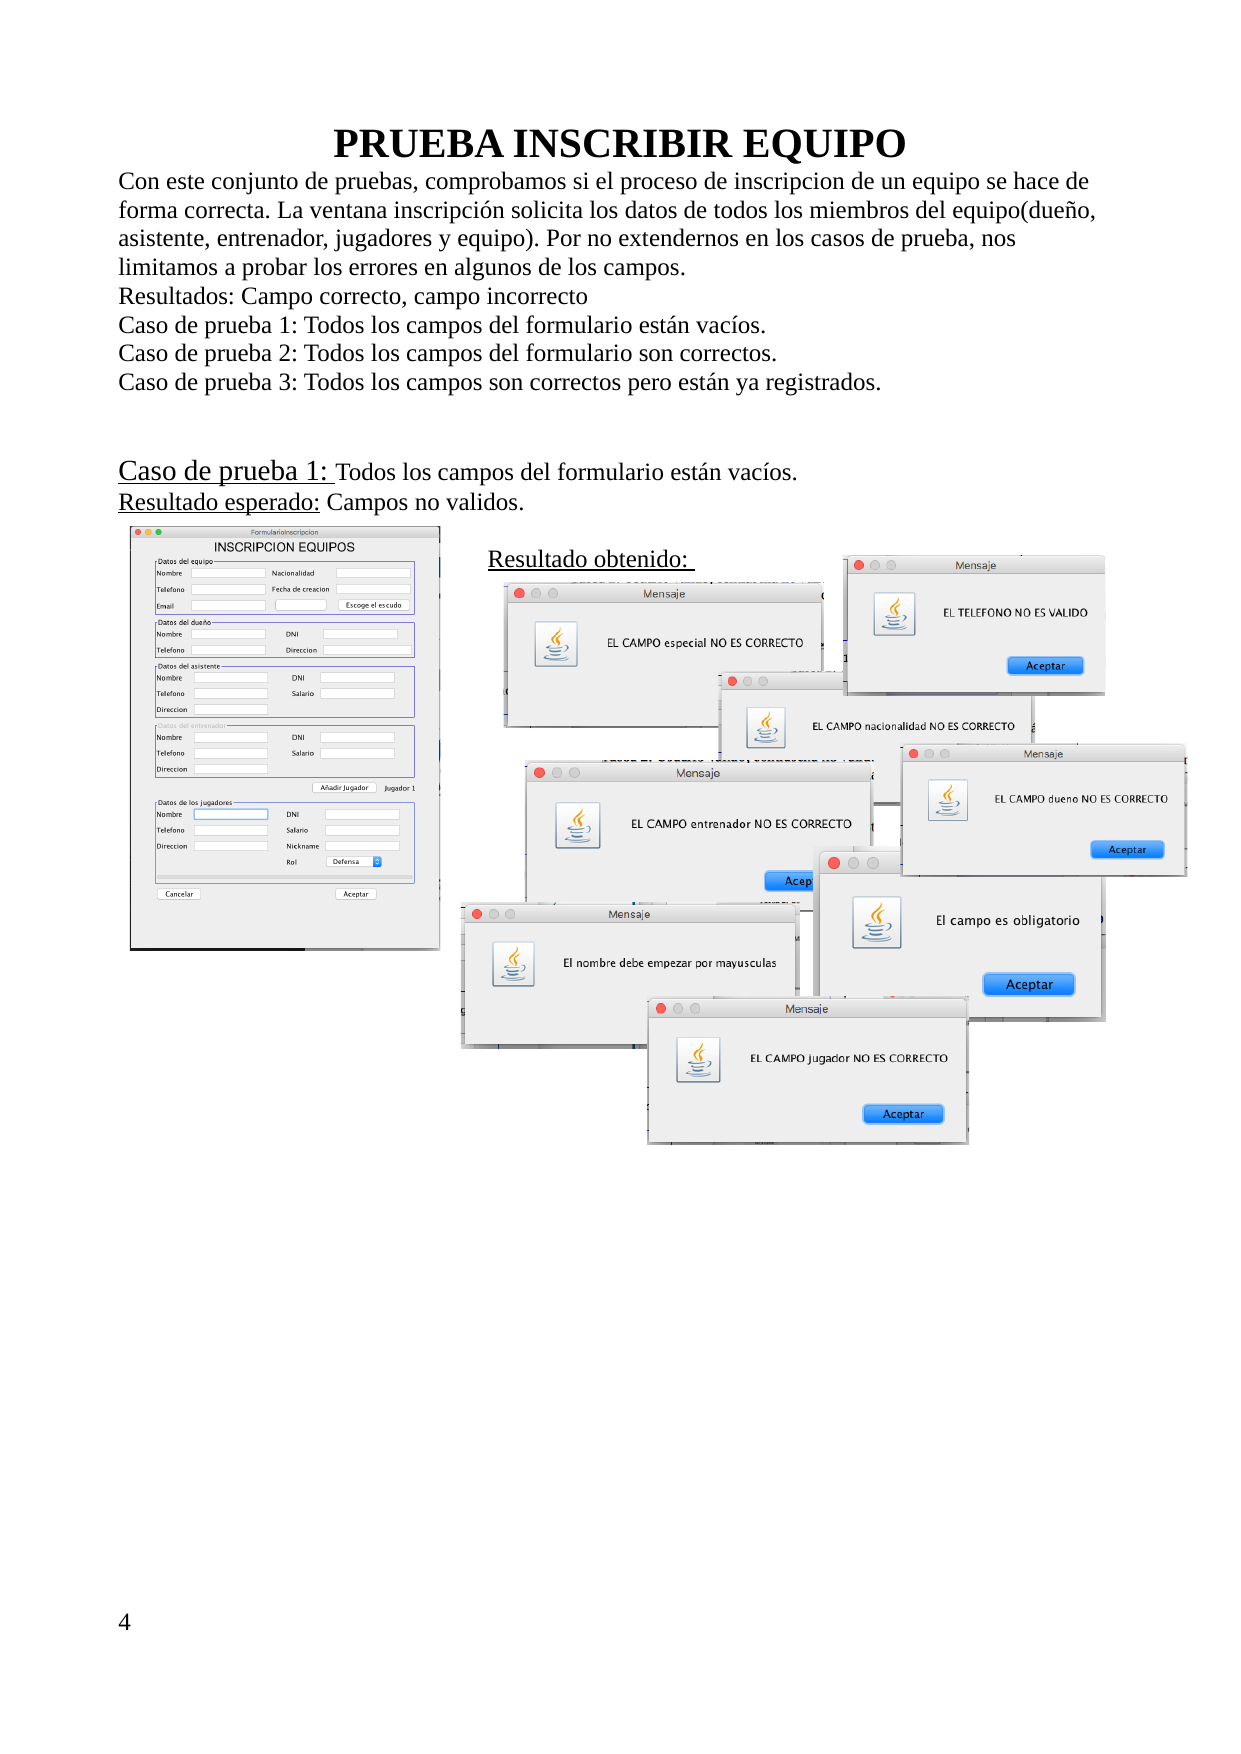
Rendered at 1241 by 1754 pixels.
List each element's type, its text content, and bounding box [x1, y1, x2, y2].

text Caso de prueba 1: Todos los campos del formulario están vacíos. [118, 310, 1122, 338]
picture [129, 526, 441, 951]
text Con este conjunto de pruebas, comprobamos si el proceso de inscripcion de un equipo se hace de forma correcta. La ventana inscripción solicita los datos de todos los miembros del equipo(dueño, asistente, entrenador, jugadores y equipo). Por no extendernos en los casos de prueba, nos limitamos a probar los errores en algunos de los campos. [118, 166, 1122, 281]
text Resultados: Campo correcto, campo incorrecto [118, 281, 1122, 310]
text Caso de prueba 2: Todos los campos del formulario son correctos. [118, 338, 1122, 367]
text Caso de prueba 1: Todos los campos del formulario están vacíos. [118, 453, 1122, 487]
text Resultado obtenido: [441, 544, 1122, 573]
text Resultado esperado: Campos no validos. [118, 487, 1122, 516]
text Caso de prueba 3: Todos los campos son correctos pero están ya registrados. [118, 367, 1122, 396]
picture [460, 555, 1188, 1145]
text PRUEBA INSCRIBIR EQUIPO [118, 118, 1122, 166]
